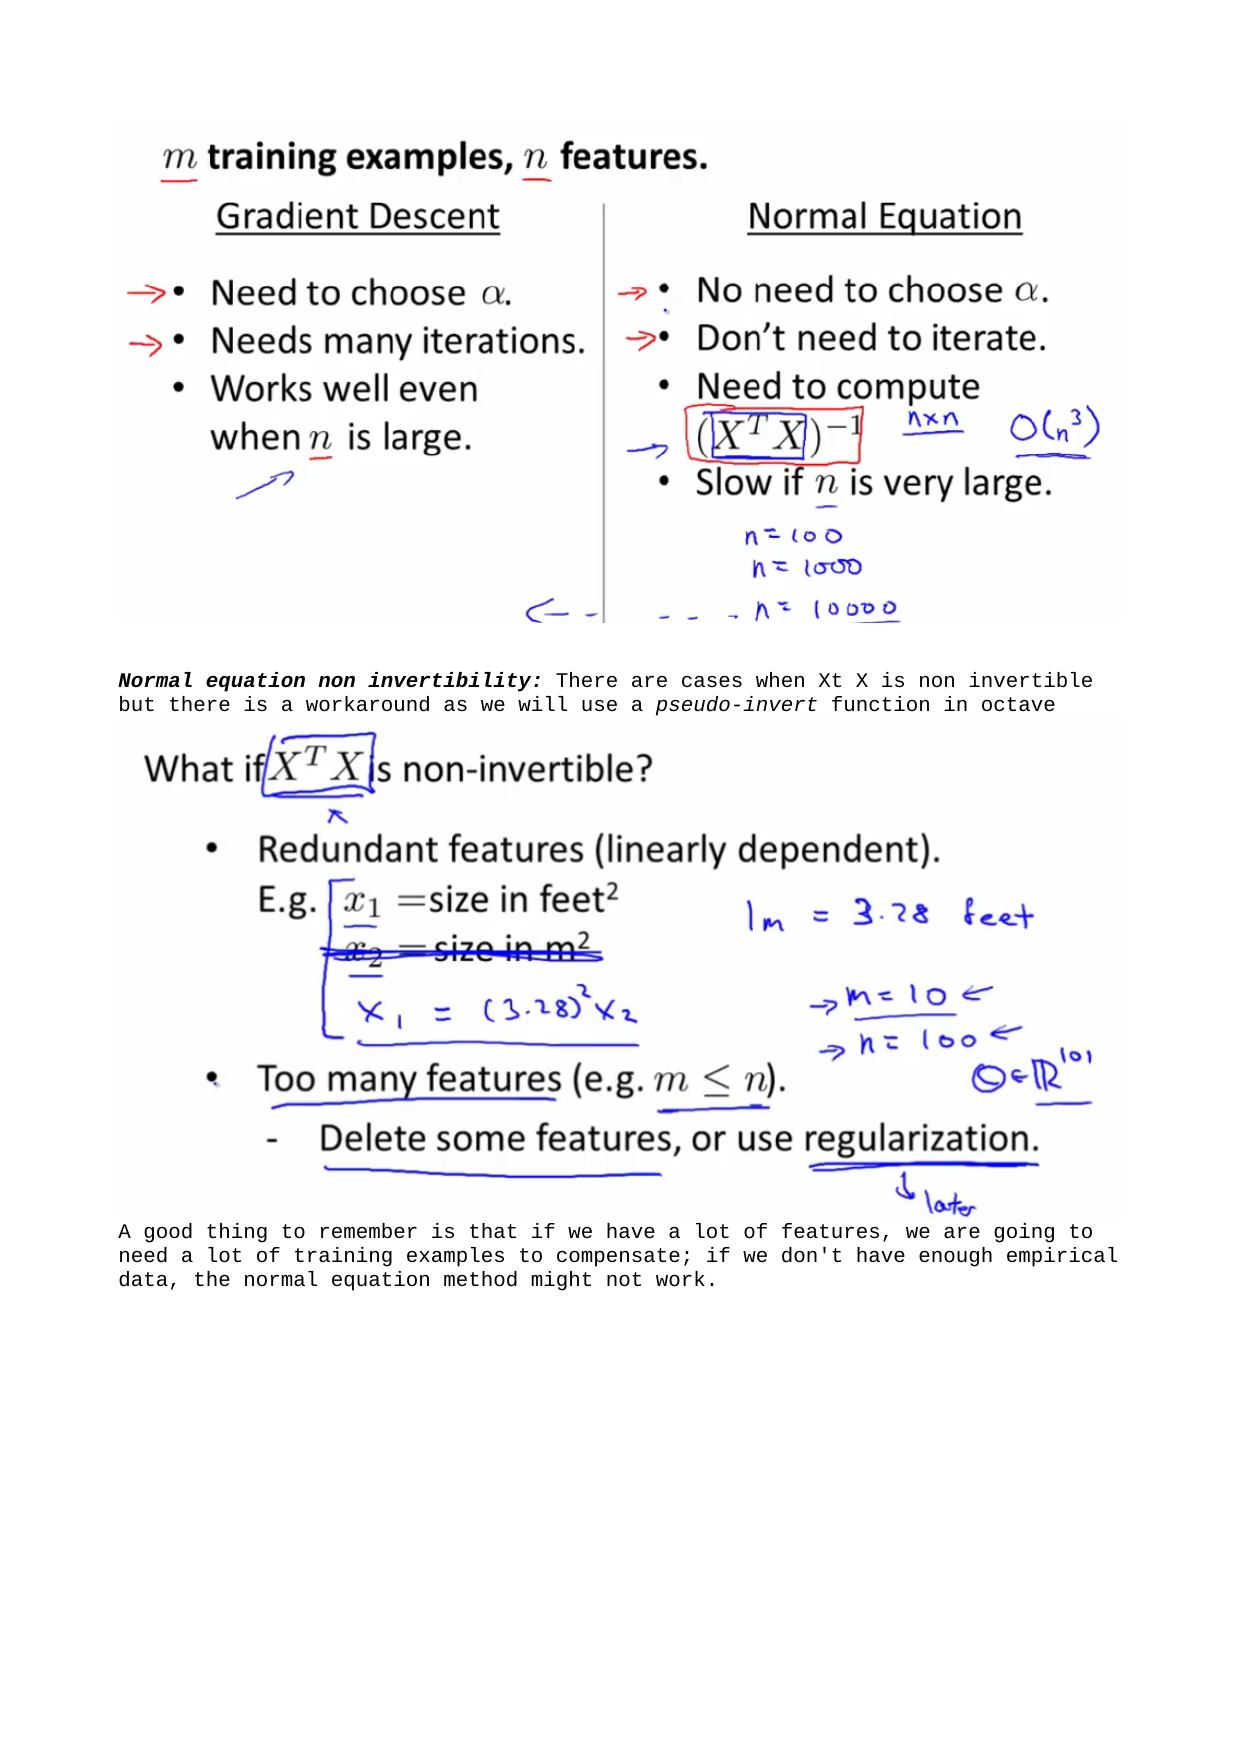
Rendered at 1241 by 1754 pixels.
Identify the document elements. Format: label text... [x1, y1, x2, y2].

picture [118, 118, 1123, 623]
picture [118, 717, 1123, 1222]
text A good thing to remember is that if we have a lot of features, we are going to need a lot of training examples to compensate; if we don't have enough empirical data, the normal equation method might not work. [118, 1222, 1122, 1292]
text Normal equation non invertibility: There are cases when Xt X is non invertible but there is a workaround as we will use a pseudo-invert function in octave [118, 670, 1122, 717]
